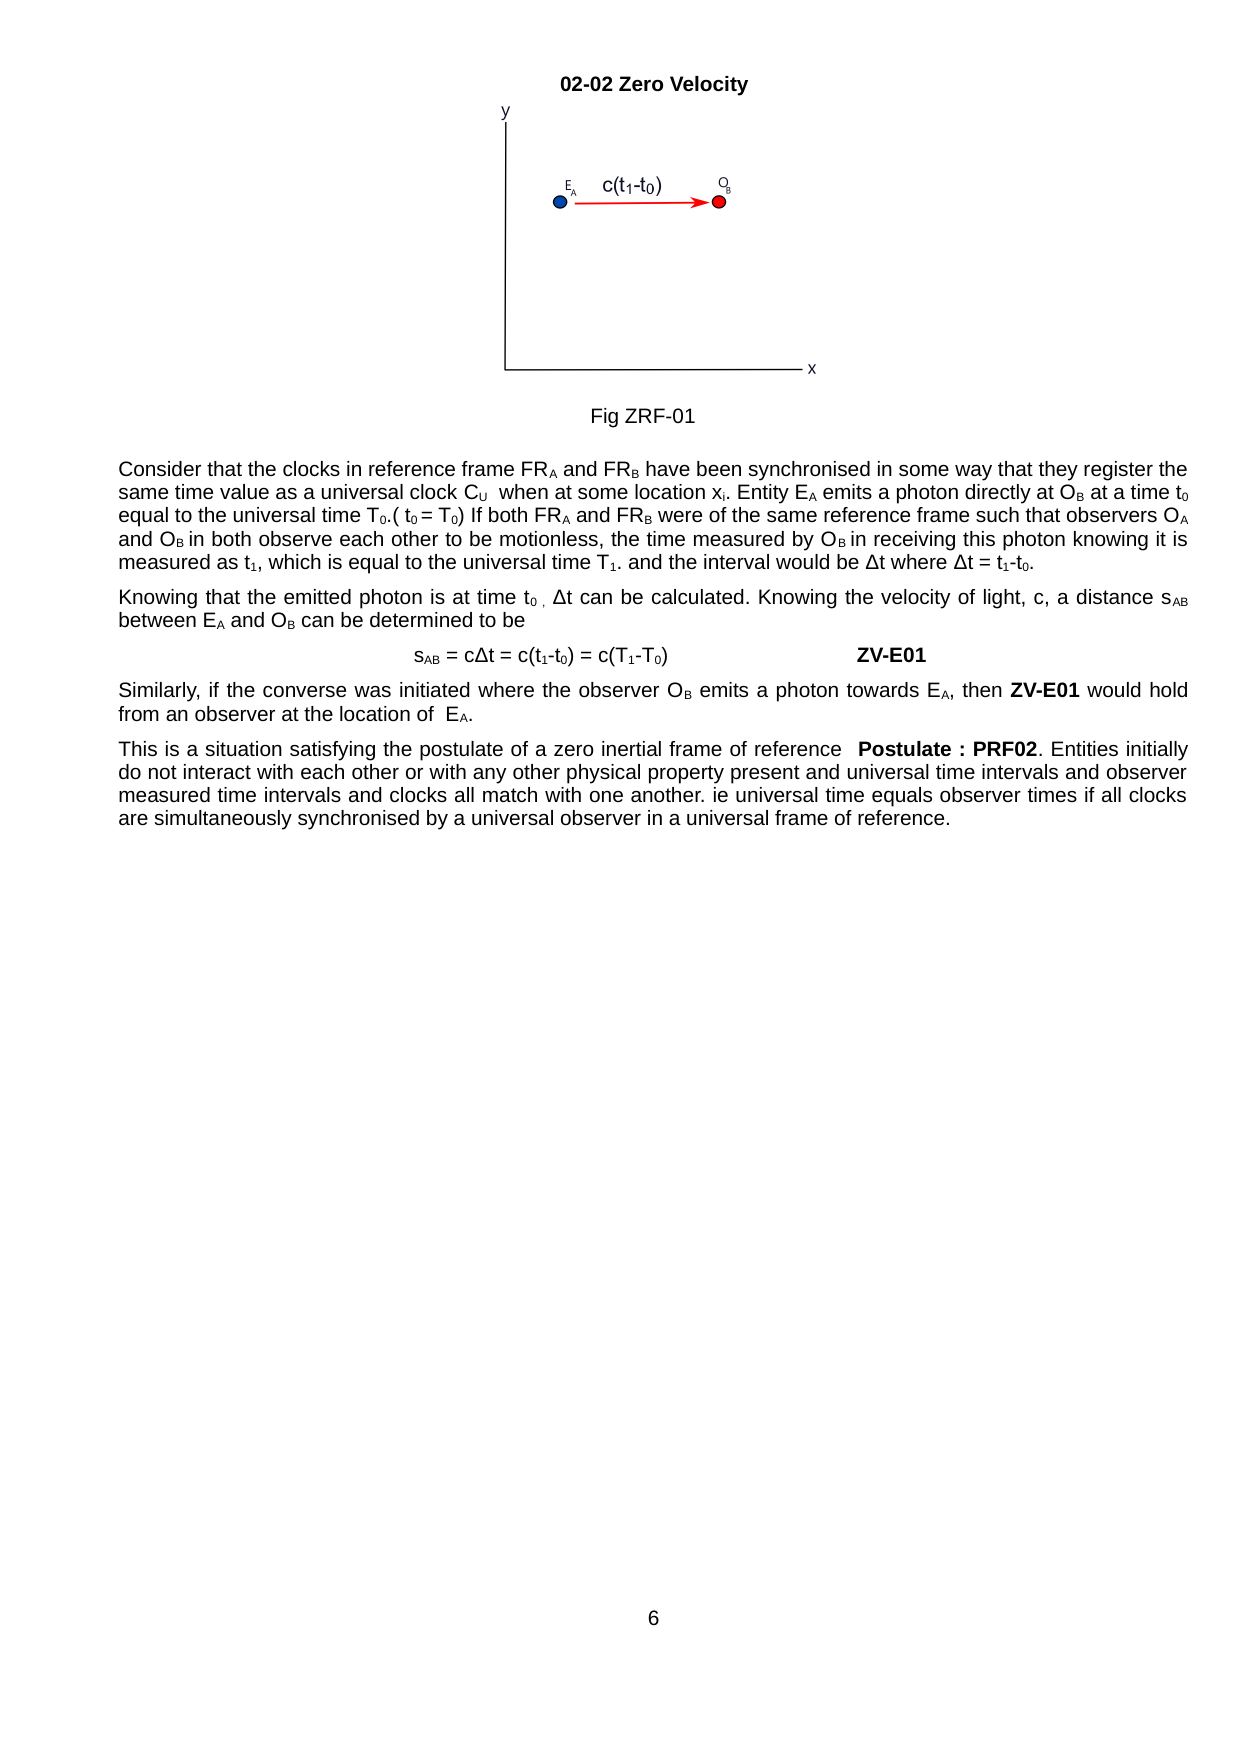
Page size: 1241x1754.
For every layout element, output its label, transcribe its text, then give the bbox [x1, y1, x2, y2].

text Fig ZRF-01 [118, 96, 1188, 428]
text 02-02 Zero Velocity [118, 73, 1190, 96]
text sAB = cΔt = c(t1-t0) = c(T1-T0) ZV-E01 [118, 644, 1188, 667]
text This is a situation satisfying the postulate of a zero inertial frame of reference Postulate : PRF02. Entities initially do not interact with each other or with any other physical property present and universal time intervals and observer measured time intervals and clocks all match with one another. ie universal time equals observer times if all clocks are simultaneously synchronised by a universal observer in a universal frame of reference. [118, 737, 1188, 830]
text Similarly, if the converse was initiated where the observer OB emits a photon towards EA, then ZV-E01 would hold from an observer at the location of EA. [118, 679, 1188, 725]
picture [481, 96, 825, 406]
text Knowing that the emitted photon is at time t0 , Δt can be calculated. Knowing the velocity of light, c, a distance sAB between EA and OB can be determined to be [118, 586, 1188, 632]
text Consider that the clocks in reference frame FRA and FRB have been synchronised in some way that they register the same time value as a universal clock CU when at some location xi. Entity EA emits a photon directly at OB at a time t0 equal to the universal time T0.( t0 = T0) If both FRA and FRB were of the same reference frame such that observers OA and OB in both observe each other to be motionless, the time measured by OB in receiving this photon knowing it is measured as t1, which is equal to the universal time T1. and the interval would be Δt where Δt = t1-t0. [118, 457, 1188, 574]
